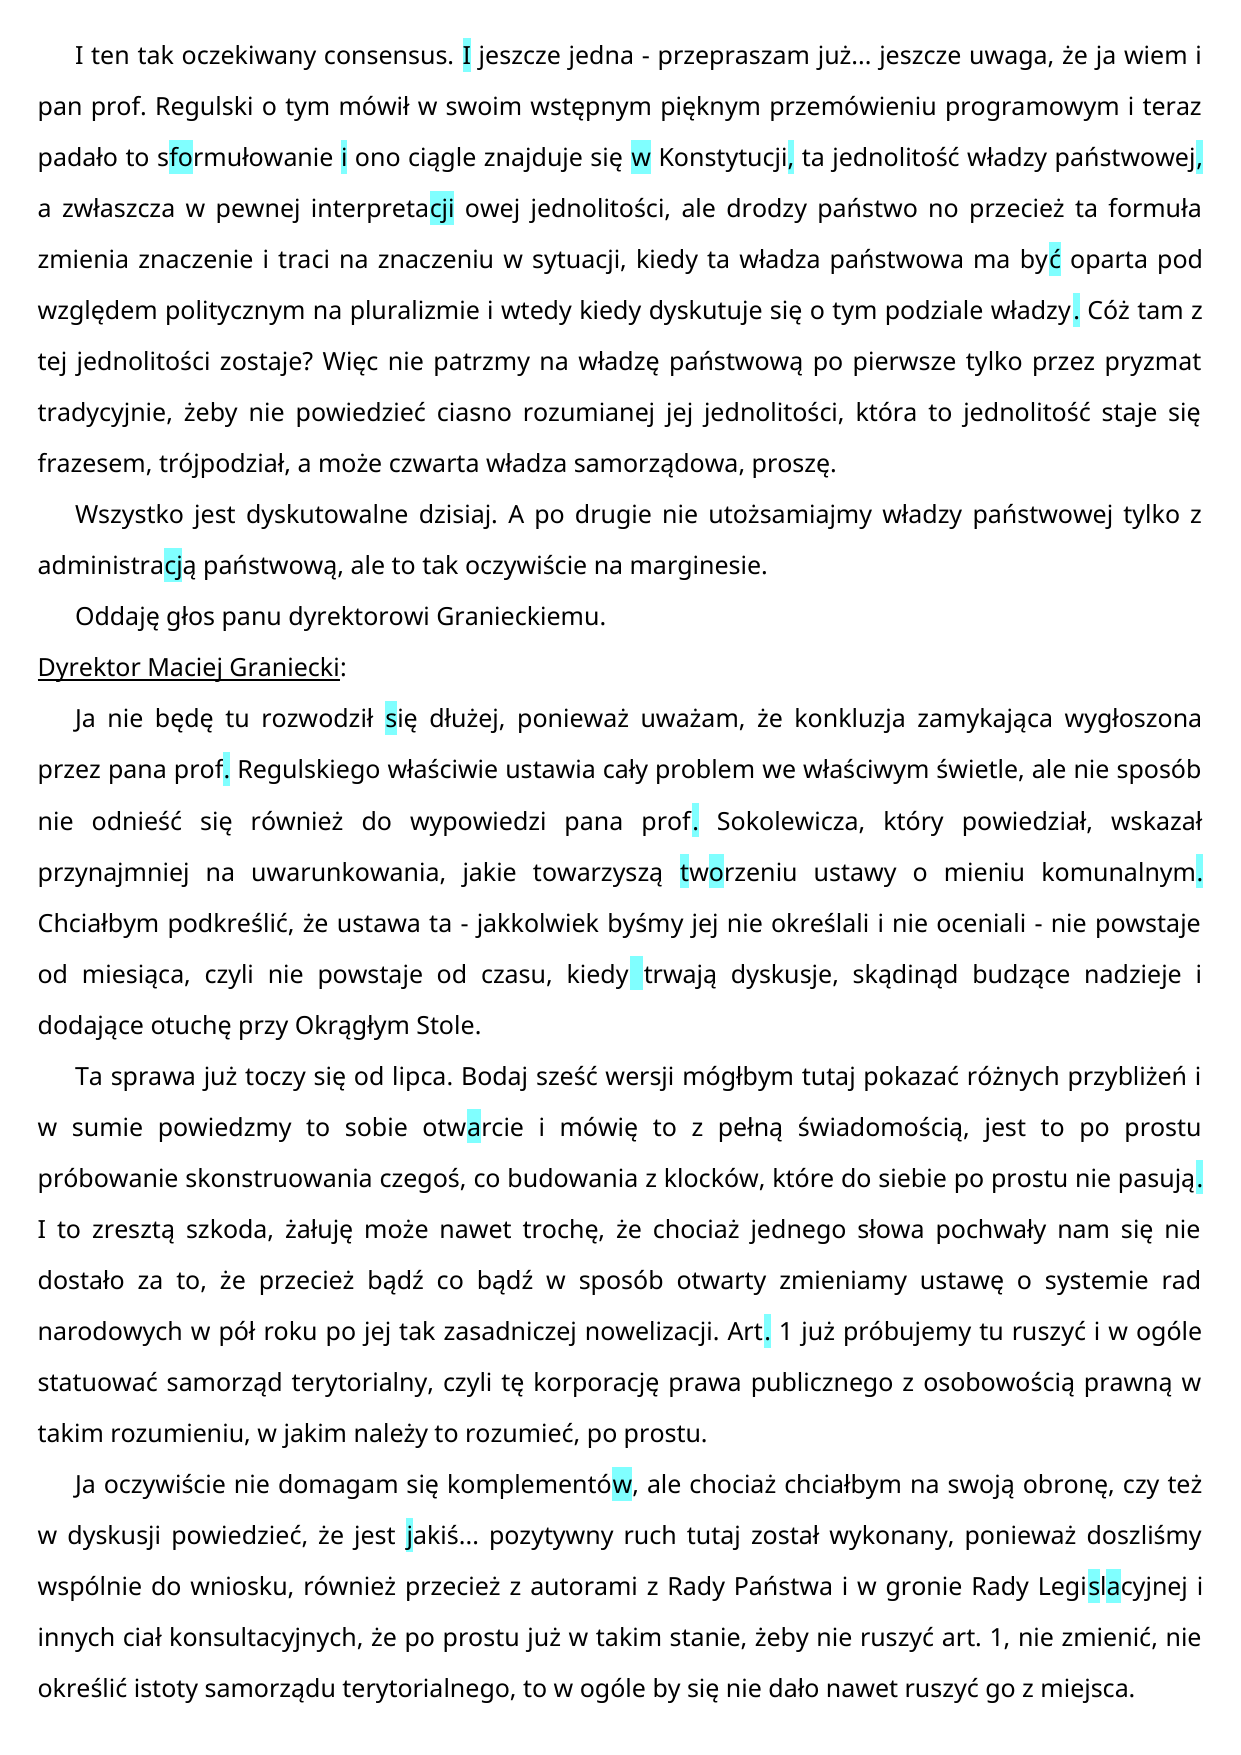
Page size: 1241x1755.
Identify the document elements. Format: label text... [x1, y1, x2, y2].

text I ten tak oczekiwany consensus. I jeszcze jedna - przepraszam już... jeszcze uwaga, że ja wiem i pan prof. Regulski o tym mówił w swoim wstępnym pięknym przemówieniu programowym i teraz padało to sformułowanie i ono ciągle znajduje się w Konstytucji, ta jednolitość władzy państwowej, a zwłaszcza w pewnej interpretacji owej jednolitości, ale drodzy państwo no przecież ta formuła zmienia znaczenie i traci na znaczeniu w sytuacji, kiedy ta władza państwowa ma być oparta pod względem politycznym na pluralizmie i wtedy kiedy dyskutuje się o tym podziale władzy. Cóż tam z tej jednolitości zostaje? Więc nie patrzmy na władzę państwową po pierwsze tylko przez pryzmat tradycyjnie, żeby nie powiedzieć ciasno rozumianej jej jednolitości, która to jednolitość staje się frazesem, trójpodział, a może czwarta władza samorządowa, proszę. [37, 37, 1203, 480]
text Ja nie będę tu rozwodził się dłużej, ponieważ uważam, że konkluzja zamykająca wygłoszona przez pana prof. Regulskiego właściwie ustawia cały problem we właściwym świetle, ale nie sposób nie odnieść się również do wypowiedzi pana prof. Sokolewicza, który powiedział, wskazał przynajmniej na uwarunkowania, jakie towarzyszą tworzeniu ustawy o mieniu komunalnym. Chciałbym podkreślić, że ustawa ta - jakkolwiek byśmy jej nie określali i nie oceniali - nie powstaje od miesiąca, czyli nie powstaje od czasu, kiedy trwają dyskusje, skądinąd budzące nadzieje i dodające otuchę przy Okrągłym Stole. [37, 701, 1203, 1041]
text Ta sprawa już toczy się od lipca. Bodaj sześć wersji mógłbym tutaj pokazać różnych przybliżeń i w sumie powiedzmy to sobie otwarcie i mówię to z pełną świadomością, jest to po prostu próbowanie skonstruowania czegoś, co budowania z klocków, które do siebie po prostu nie pasują. I to zresztą szkoda, żałuję może nawet trochę, że chociaż jednego słowa pochwały nam się nie dostało za to, że przecież bądź co bądź w sposób otwarty zmieniamy ustawę o systemie rad narodowych w pół roku po jej tak zasadniczej nowelizacji. Art. 1 już próbujemy tu ruszyć i w ogóle statuować samorząd terytorialny, czyli tę korporację prawa publicznego z osobowością prawną w takim rozumieniu, w jakim należy to rozumieć, po prostu. [37, 1058, 1203, 1450]
text Dyrektor Maciej Graniecki: [37, 650, 1203, 684]
text Ja oczywiście nie domagam się komplementów, ale chociaż chciałbym na swoją obronę, czy też w dyskusji powiedzieć, że jest jakiś... pozytywny ruch tutaj został wykonany, ponieważ doszliśmy wspólnie do wniosku, również przecież z autorami z Rady Państwa i w gronie Rady Legislacyjnej i innych ciał konsultacyjnych, że po prostu już w takim stanie, żeby nie ruszyć art. 1, nie zmienić, nie określić istoty samorządu terytorialnego, to w ogóle by się nie dało nawet ruszyć go z miejsca. [37, 1467, 1203, 1705]
text Oddaję głos panu dyrektorowi Granieckiemu. [37, 599, 1203, 633]
text Wszystko jest dyskutowalne dzisiaj. A po drugie nie utożsamiajmy władzy państwowej tylko z administracją państwową, ale to tak oczywiście na marginesie. [37, 497, 1203, 582]
